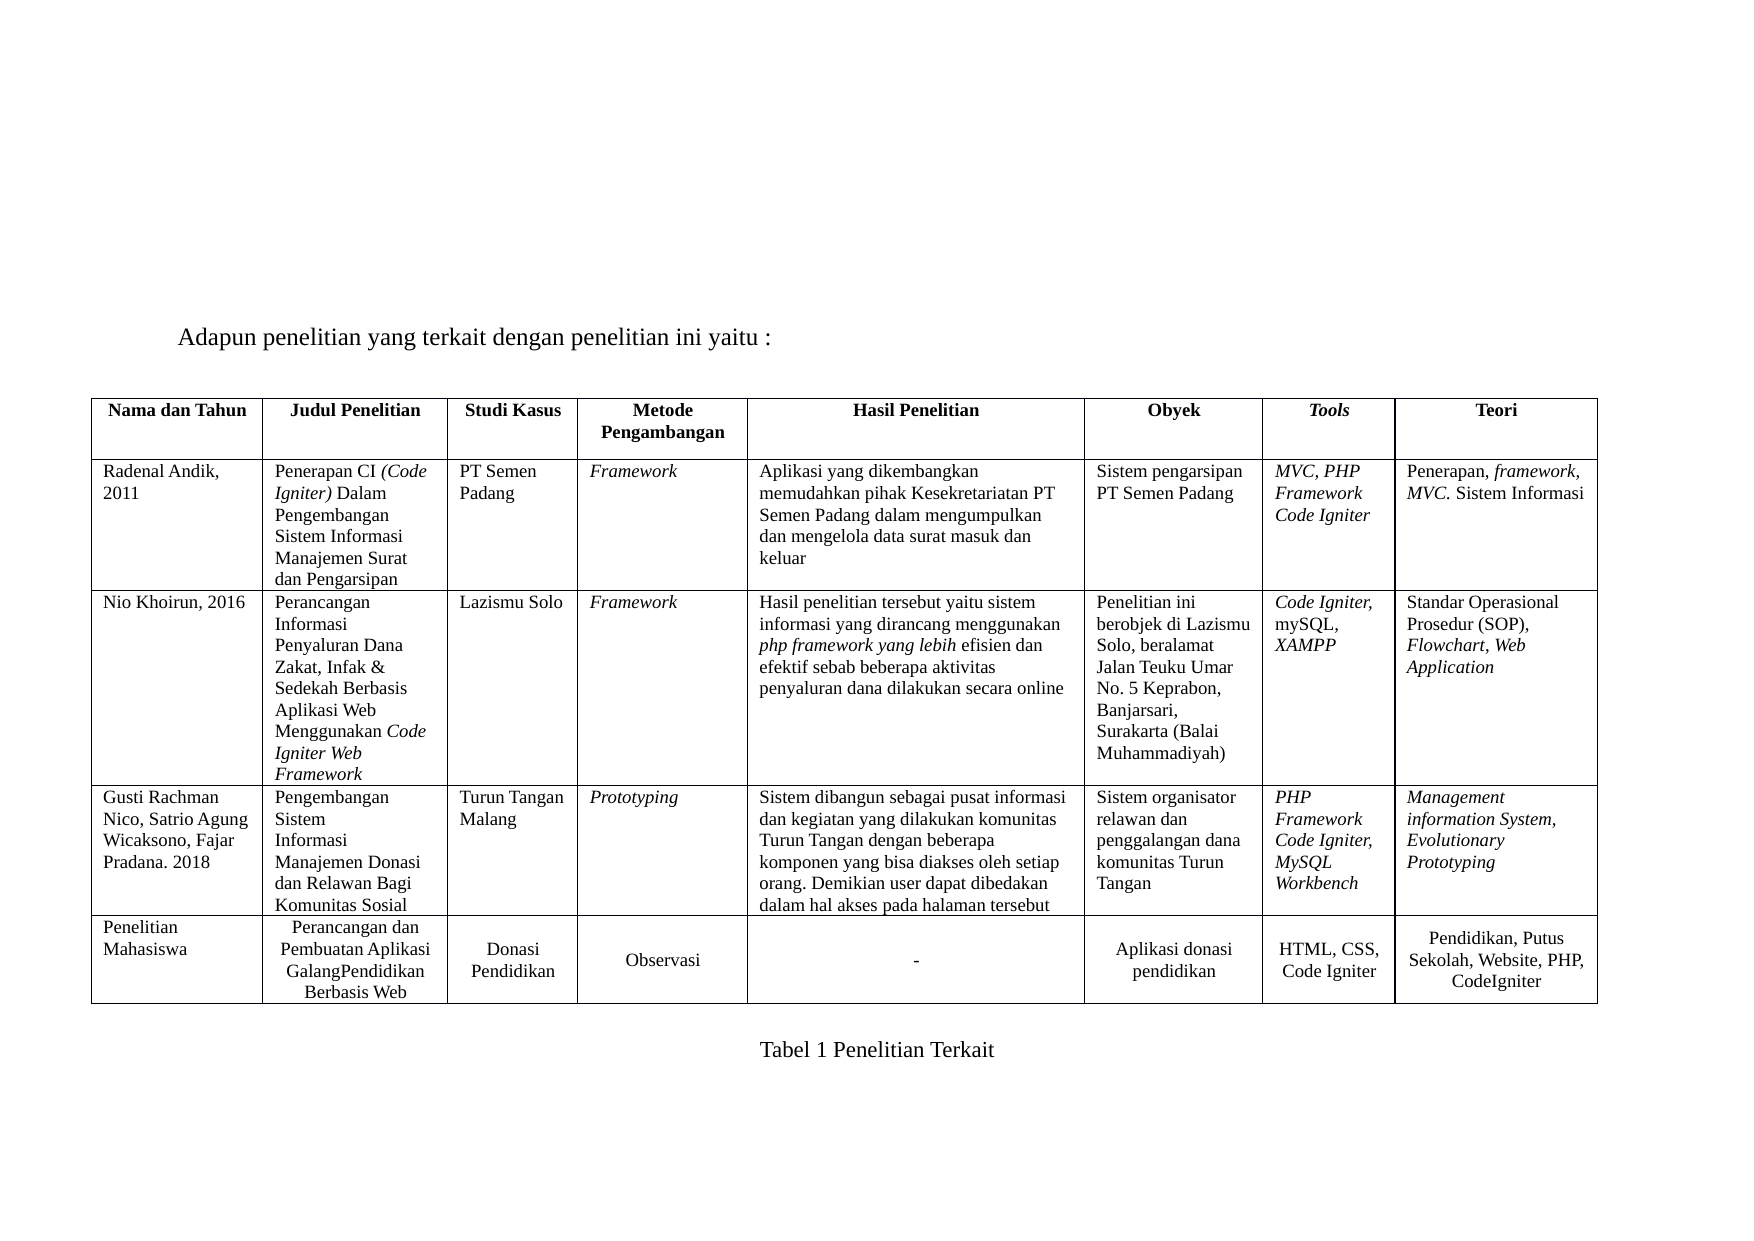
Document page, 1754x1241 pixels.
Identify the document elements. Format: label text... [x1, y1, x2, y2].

table_header Obyek [1085, 399, 1262, 459]
table_cell Penerapan CI (Code Igniter) Dalam Pengembangan Sistem Informasi Manajemen Surat dan Pengarsipan [263, 460, 447, 590]
table_cell Turun Tangan Malang [448, 786, 577, 915]
table_cell Sistem pengarsipan PT Semen Padang [1085, 460, 1262, 590]
table_header Judul Penelitian [263, 399, 447, 459]
table_cell Observasi [578, 916, 747, 1003]
table_cell Lazismu Solo [448, 591, 577, 785]
table_cell Perancangan Informasi Penyaluran Dana Zakat, Infak & Sedekah Berbasis Aplikasi Web Menggunakan Code Igniter Web Framework [263, 591, 447, 785]
table_cell Code Igniter, mySQL, XAMPP [1263, 591, 1394, 785]
table_header Teori [1396, 399, 1597, 459]
text Tabel 1 Penelitian Terkait [177, 1036, 1577, 1062]
table_cell Gusti Rachman Nico, Satrio Agung Wicaksono, Fajar Pradana. 2018 [92, 786, 262, 915]
table_cell Penerapan, framework, MVC. Sistem Informasi [1396, 460, 1597, 590]
table_cell Perancangan dan Pembuatan Aplikasi GalangPendidikan Berbasis Web [263, 916, 447, 1003]
table_header Hasil Penelitian [748, 399, 1084, 459]
table_cell Nio Khoirun, 2016 [92, 591, 262, 785]
table_header Tools [1263, 399, 1394, 459]
table_cell Radenal Andik, 2011 [92, 460, 262, 590]
table_cell Penelitian Mahasiswa [92, 916, 262, 1003]
table_cell Sistem organisator relawan dan penggalangan dana komunitas Turun Tangan [1085, 786, 1262, 915]
table_cell Pendidikan, Putus Sekolah, Website, PHP, CodeIgniter [1396, 916, 1597, 1003]
table_cell Donasi Pendidikan [448, 916, 577, 1003]
table_cell Framework [578, 591, 747, 785]
table_header Metode Pengambangan [578, 399, 747, 459]
table_cell MVC, PHP Framework Code Igniter [1263, 460, 1394, 590]
table_cell Aplikasi donasi pendidikan [1085, 916, 1262, 1003]
table_cell HTML, CSS, Code Igniter [1263, 916, 1394, 1003]
table_cell Sistem dibangun sebagai pusat informasi dan kegiatan yang dilakukan komunitas Turun Tangan dengan beberapa komponen yang bisa diakses oleh setiap orang. Demikian user dapat dibedakan dalam hal akses pada halaman tersebut [748, 786, 1084, 915]
table_cell PHP Framework Code Igniter, MySQL Workbench [1263, 786, 1394, 915]
table_cell Framework [578, 460, 747, 590]
table_cell Prototyping [578, 786, 747, 915]
table_cell Aplikasi yang dikembangkan memudahkan pihak Kesekretariatan PT Semen Padang dalam mengumpulkan dan mengelola data surat masuk dan keluar [748, 460, 1084, 590]
table_cell Management information System, Evolutionary Prototyping [1396, 786, 1597, 915]
table_cell - [748, 916, 1084, 1003]
table_cell Hasil penelitian tersebut yaitu sistem informasi yang dirancang menggunakan php framework yang lebih efisien dan efektif sebab beberapa aktivitas penyaluran dana dilakukan secara online [748, 591, 1084, 785]
text Adapun penelitian yang terkait dengan penelitian ini yaitu : [177, 322, 1577, 351]
table_cell Pengembangan Sistem Informasi Manajemen Donasi dan Relawan Bagi Komunitas Sosial [263, 786, 447, 915]
table_header Nama dan Tahun [92, 399, 262, 459]
table_cell Standar Operasional Prosedur (SOP), Flowchart, Web Application [1396, 591, 1597, 785]
table_cell PT Semen Padang [448, 460, 577, 590]
table_header Studi Kasus [448, 399, 577, 459]
table_cell Penelitian ini berobjek di Lazismu Solo, beralamat Jalan Teuku Umar No. 5 Keprabon, Banjarsari, Surakarta (Balai Muhammadiyah) [1085, 591, 1262, 785]
